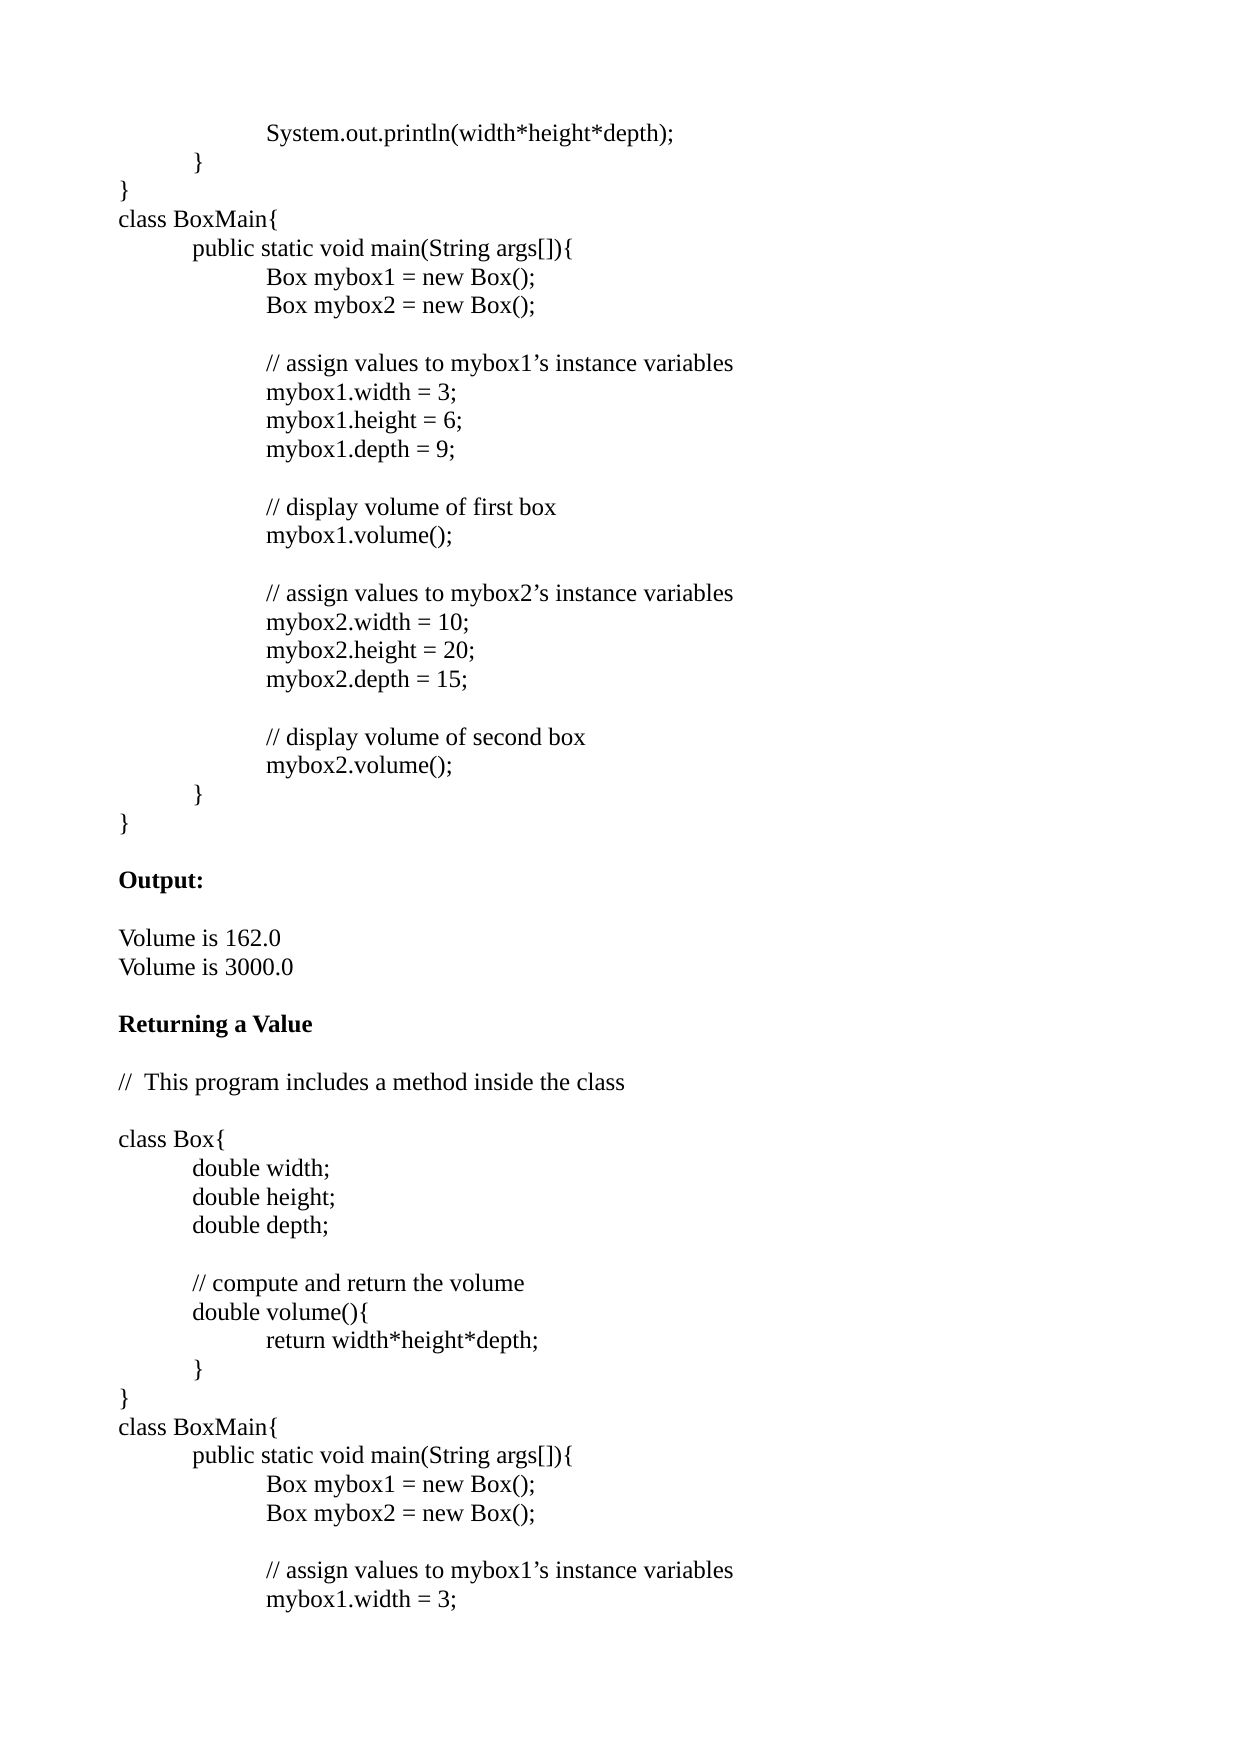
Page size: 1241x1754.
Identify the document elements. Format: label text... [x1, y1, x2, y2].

text } [118, 808, 1122, 837]
text class BoxMain{ [118, 204, 1122, 233]
text System.out.println(width*height*depth); [118, 118, 1122, 147]
text public static void main(String args[]){ [118, 233, 1122, 262]
text // display volume of first box [118, 492, 1122, 521]
text public static void main(String args[]){ [118, 1441, 1122, 1469]
text // compute and return the volume [118, 1268, 1122, 1297]
text Volume is 3000.0 [118, 952, 1122, 981]
text mybox1.height = 6; [118, 406, 1122, 434]
text Volume is 162.0 [118, 923, 1122, 952]
text Returning a Value [118, 1009, 1122, 1038]
text double depth; [118, 1211, 1122, 1239]
text } [118, 176, 1122, 204]
text return width*height*depth; [118, 1326, 1122, 1354]
text Box mybox2 = new Box(); [118, 1498, 1122, 1527]
text mybox2.height = 20; [118, 636, 1122, 664]
text double width; [118, 1153, 1122, 1182]
text // assign values to mybox2’s instance variables [118, 578, 1122, 607]
text class Box{ [118, 1124, 1122, 1153]
text Box mybox1 = new Box(); [118, 262, 1122, 291]
text Box mybox2 = new Box(); [118, 291, 1122, 319]
text // assign values to mybox1’s instance variables [118, 1556, 1122, 1584]
text mybox1.width = 3; [118, 377, 1122, 406]
text mybox1.volume(); [118, 521, 1122, 549]
text mybox2.width = 10; [118, 607, 1122, 636]
text mybox2.depth = 15; [118, 664, 1122, 693]
text // This program includes a method inside the class [118, 1067, 1122, 1096]
text // assign values to mybox1’s instance variables [118, 348, 1122, 377]
text mybox1.width = 3; [118, 1584, 1122, 1613]
text // display volume of second box [118, 722, 1122, 751]
text } [118, 1383, 1122, 1412]
text } [118, 1354, 1122, 1383]
text Box mybox1 = new Box(); [118, 1469, 1122, 1498]
text Output: [118, 866, 1122, 894]
text class BoxMain{ [118, 1412, 1122, 1441]
text double height; [118, 1182, 1122, 1211]
text } [118, 147, 1122, 176]
text double volume(){ [118, 1297, 1122, 1326]
text mybox2.volume(); [118, 751, 1122, 779]
text mybox1.depth = 9; [118, 434, 1122, 463]
text } [118, 779, 1122, 808]
